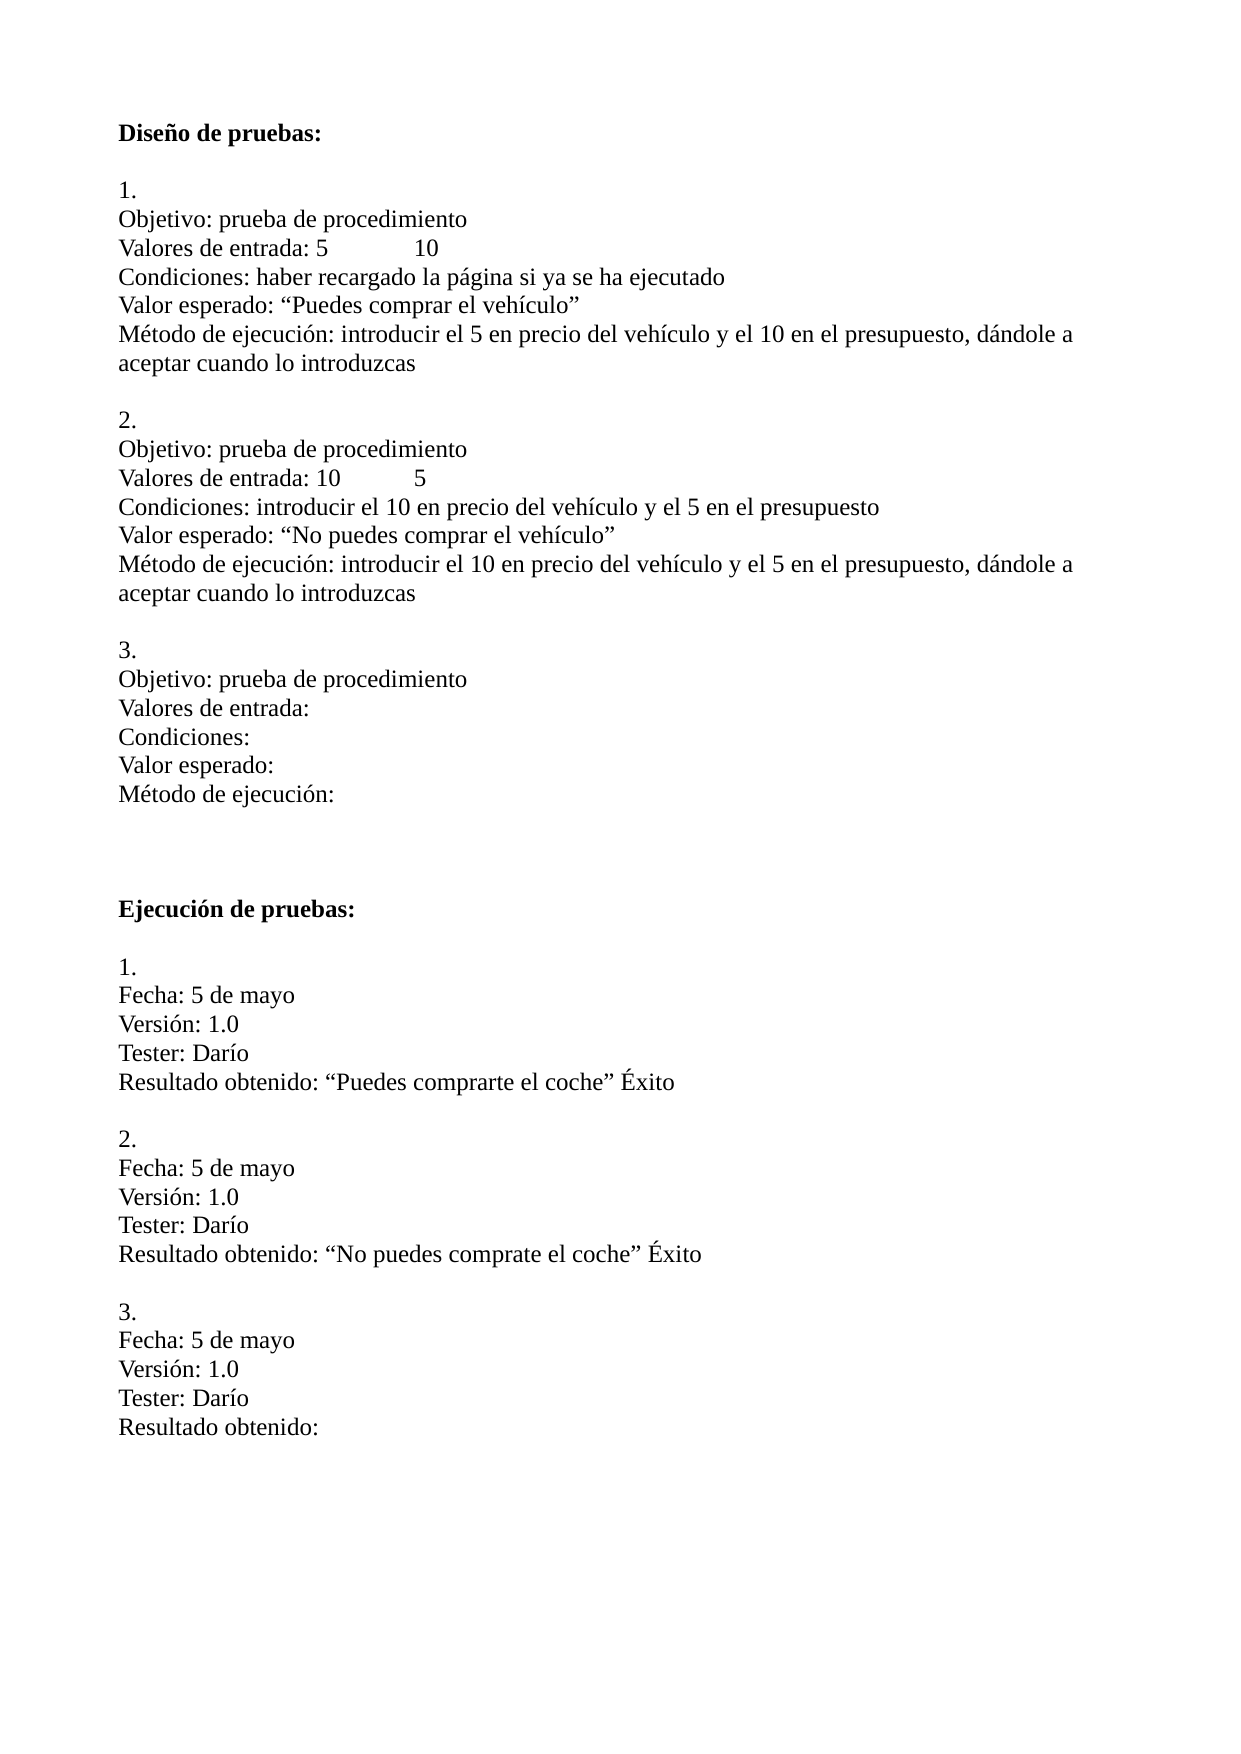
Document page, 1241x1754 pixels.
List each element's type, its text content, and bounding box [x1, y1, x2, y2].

text Fecha: 5 de mayo [118, 1326, 1122, 1354]
text Tester: Darío [118, 1211, 1122, 1239]
text 3. [118, 636, 1122, 664]
text 2. [118, 406, 1122, 434]
text Diseño de pruebas: [118, 118, 1122, 147]
text 1. [118, 176, 1122, 204]
text Objetivo: prueba de procedimiento [118, 204, 1122, 233]
text Valores de entrada: 5 10 [118, 233, 1122, 262]
text Resultado obtenido: “Puedes comprarte el coche” Éxito [118, 1067, 1122, 1096]
text Método de ejecución: [118, 779, 1122, 808]
text Método de ejecución: introducir el 5 en precio del vehículo y el 10 en el presupuesto, dándole a aceptar cuando lo introduzcas [118, 319, 1122, 377]
text Valor esperado: “No puedes comprar el vehículo” [118, 521, 1122, 549]
text Versión: 1.0 [118, 1354, 1122, 1383]
text Objetivo: prueba de procedimiento [118, 664, 1122, 693]
text Resultado obtenido: [118, 1412, 1122, 1441]
text Método de ejecución: introducir el 10 en precio del vehículo y el 5 en el presupuesto, dándole a aceptar cuando lo introduzcas [118, 549, 1122, 607]
text Resultado obtenido: “No puedes comprate el coche” Éxito [118, 1239, 1122, 1268]
text Valor esperado: “Puedes comprar el vehículo” [118, 291, 1122, 319]
text 1. [118, 952, 1122, 981]
text Valores de entrada: [118, 693, 1122, 722]
text Condiciones: introducir el 10 en precio del vehículo y el 5 en el presupuesto [118, 492, 1122, 521]
text 3. [118, 1297, 1122, 1326]
text 2. [118, 1124, 1122, 1153]
text Versión: 1.0 [118, 1182, 1122, 1211]
text Ejecución de pruebas: [118, 894, 1122, 923]
text Tester: Darío [118, 1383, 1122, 1412]
text Versión: 1.0 [118, 1009, 1122, 1038]
text Fecha: 5 de mayo [118, 1153, 1122, 1182]
text Tester: Darío [118, 1038, 1122, 1067]
text Fecha: 5 de mayo [118, 981, 1122, 1009]
text Condiciones: haber recargado la página si ya se ha ejecutado [118, 262, 1122, 291]
text Valores de entrada: 10 5 [118, 463, 1122, 492]
text Condiciones: [118, 722, 1122, 751]
text Valor esperado: [118, 751, 1122, 779]
text Objetivo: prueba de procedimiento [118, 434, 1122, 463]
